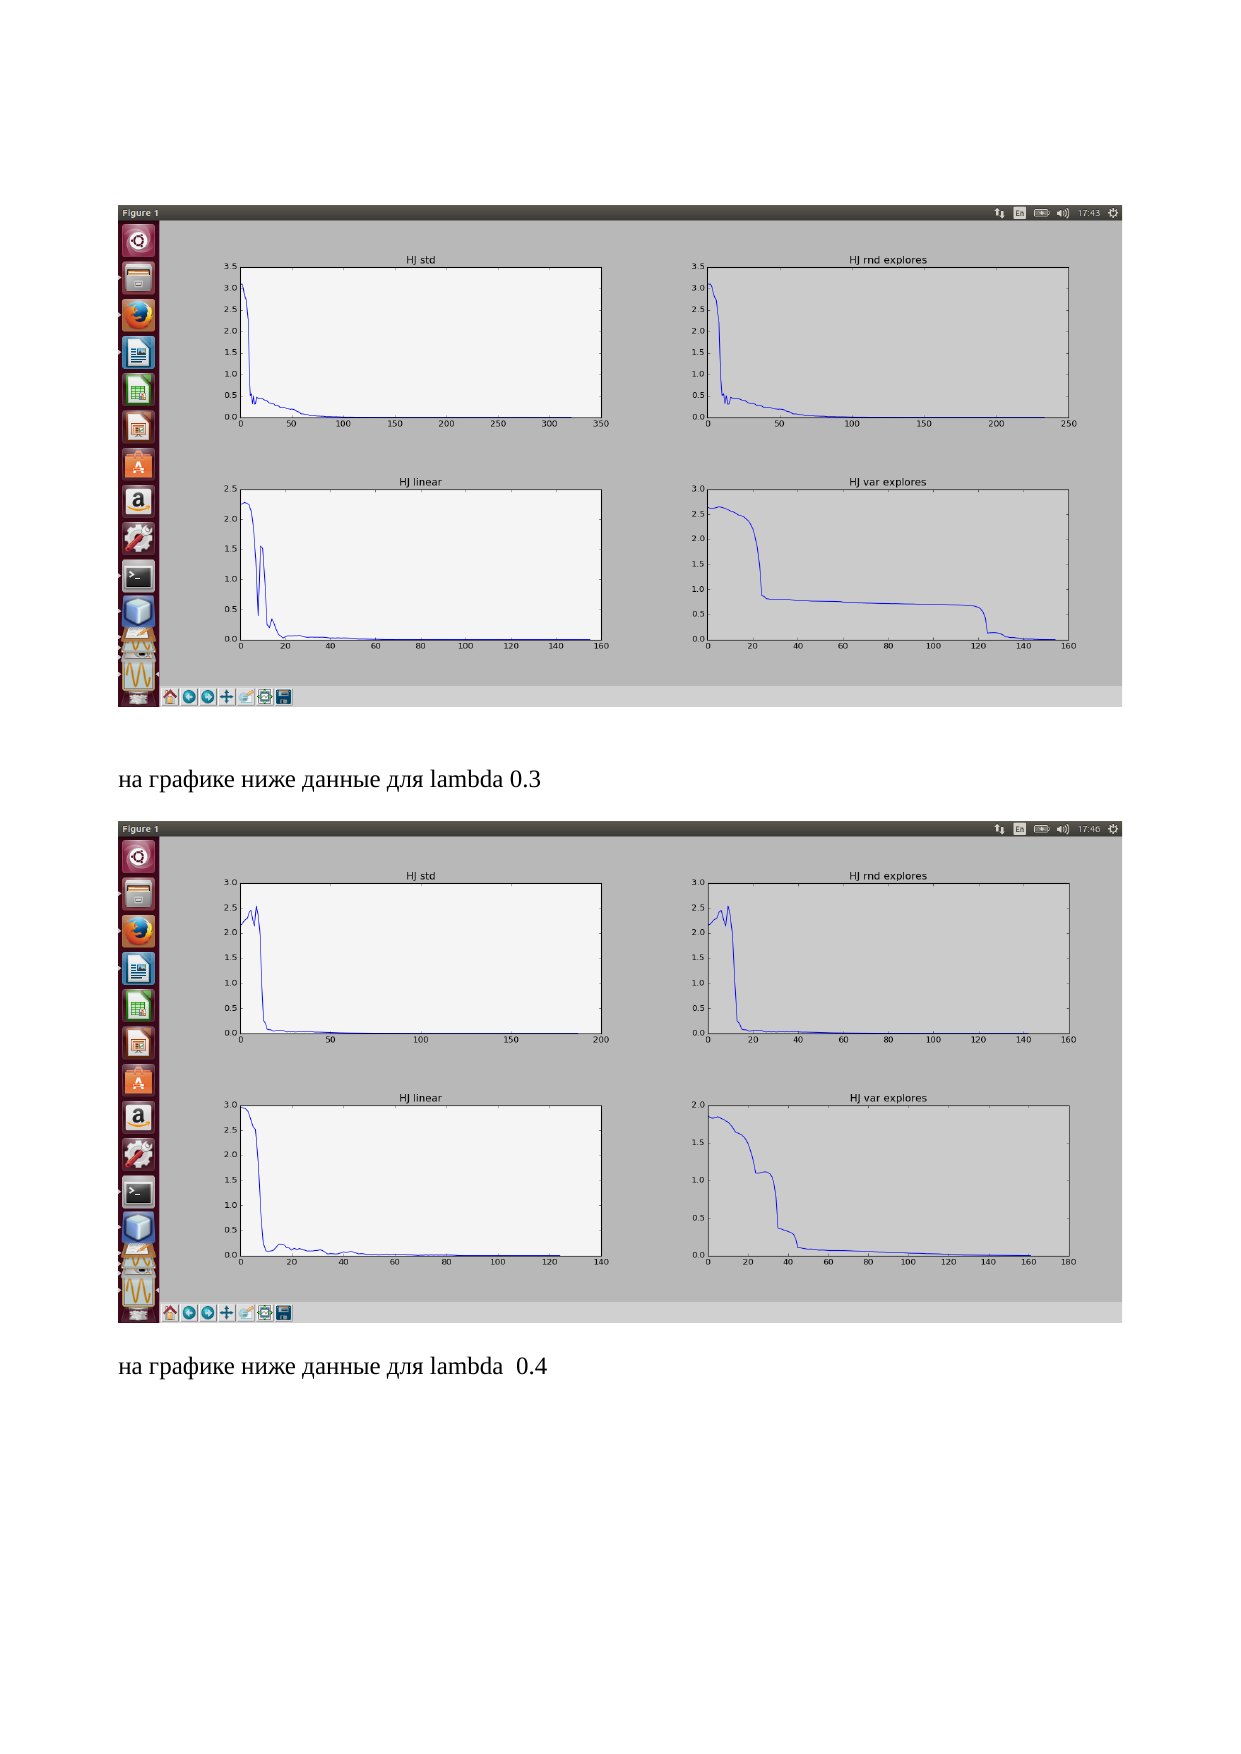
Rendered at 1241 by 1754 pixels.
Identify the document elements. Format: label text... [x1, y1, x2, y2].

picture [118, 205, 1123, 707]
picture [118, 821, 1123, 1323]
text на графике ниже данные для lambda 0.4 [118, 1351, 1122, 1380]
text на графике ниже данные для lambda 0.3 [118, 764, 1122, 793]
